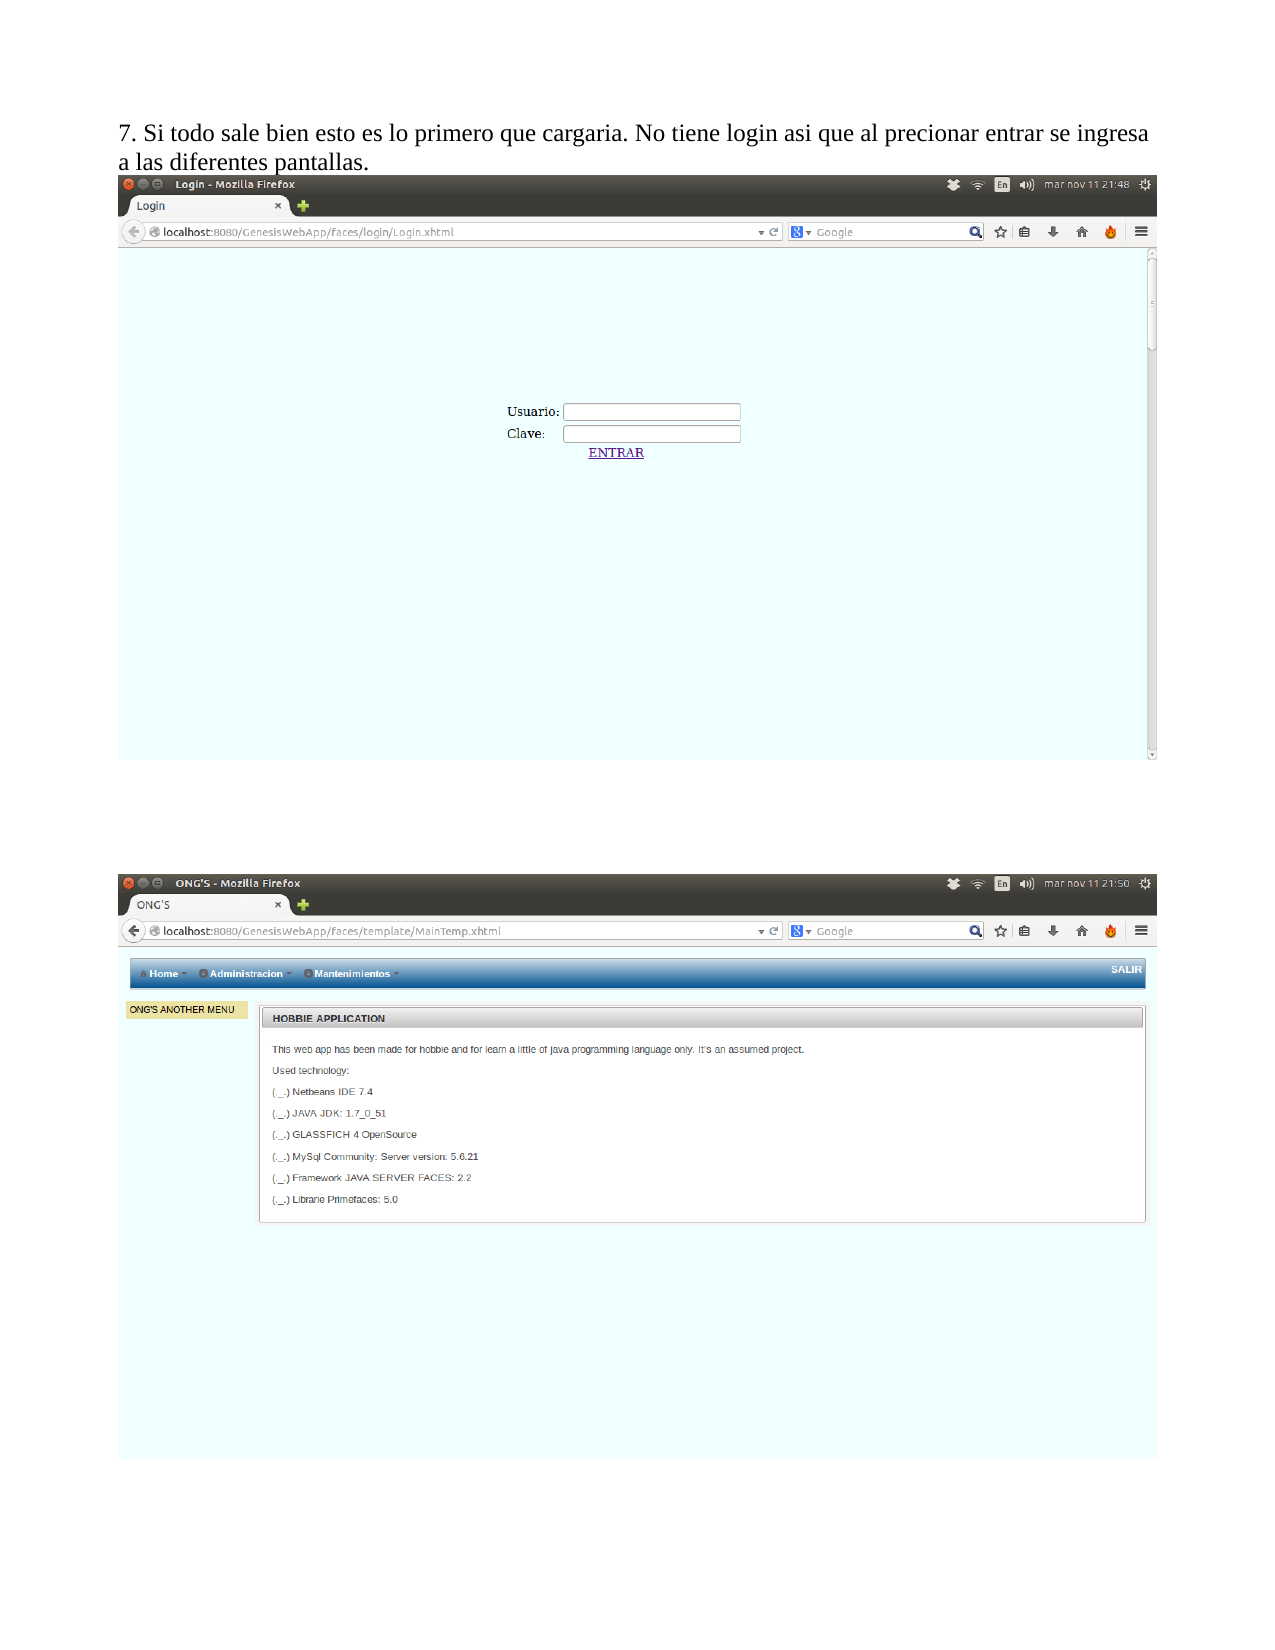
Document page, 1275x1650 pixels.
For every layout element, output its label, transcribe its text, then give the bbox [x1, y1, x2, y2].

picture [118, 175, 1157, 760]
picture [118, 874, 1157, 1459]
text 7. Si todo sale bien esto es lo primero que cargaria. No tiene login asi que al precionar entrar se ingresa a las diferentes pantallas. [118, 118, 1157, 175]
